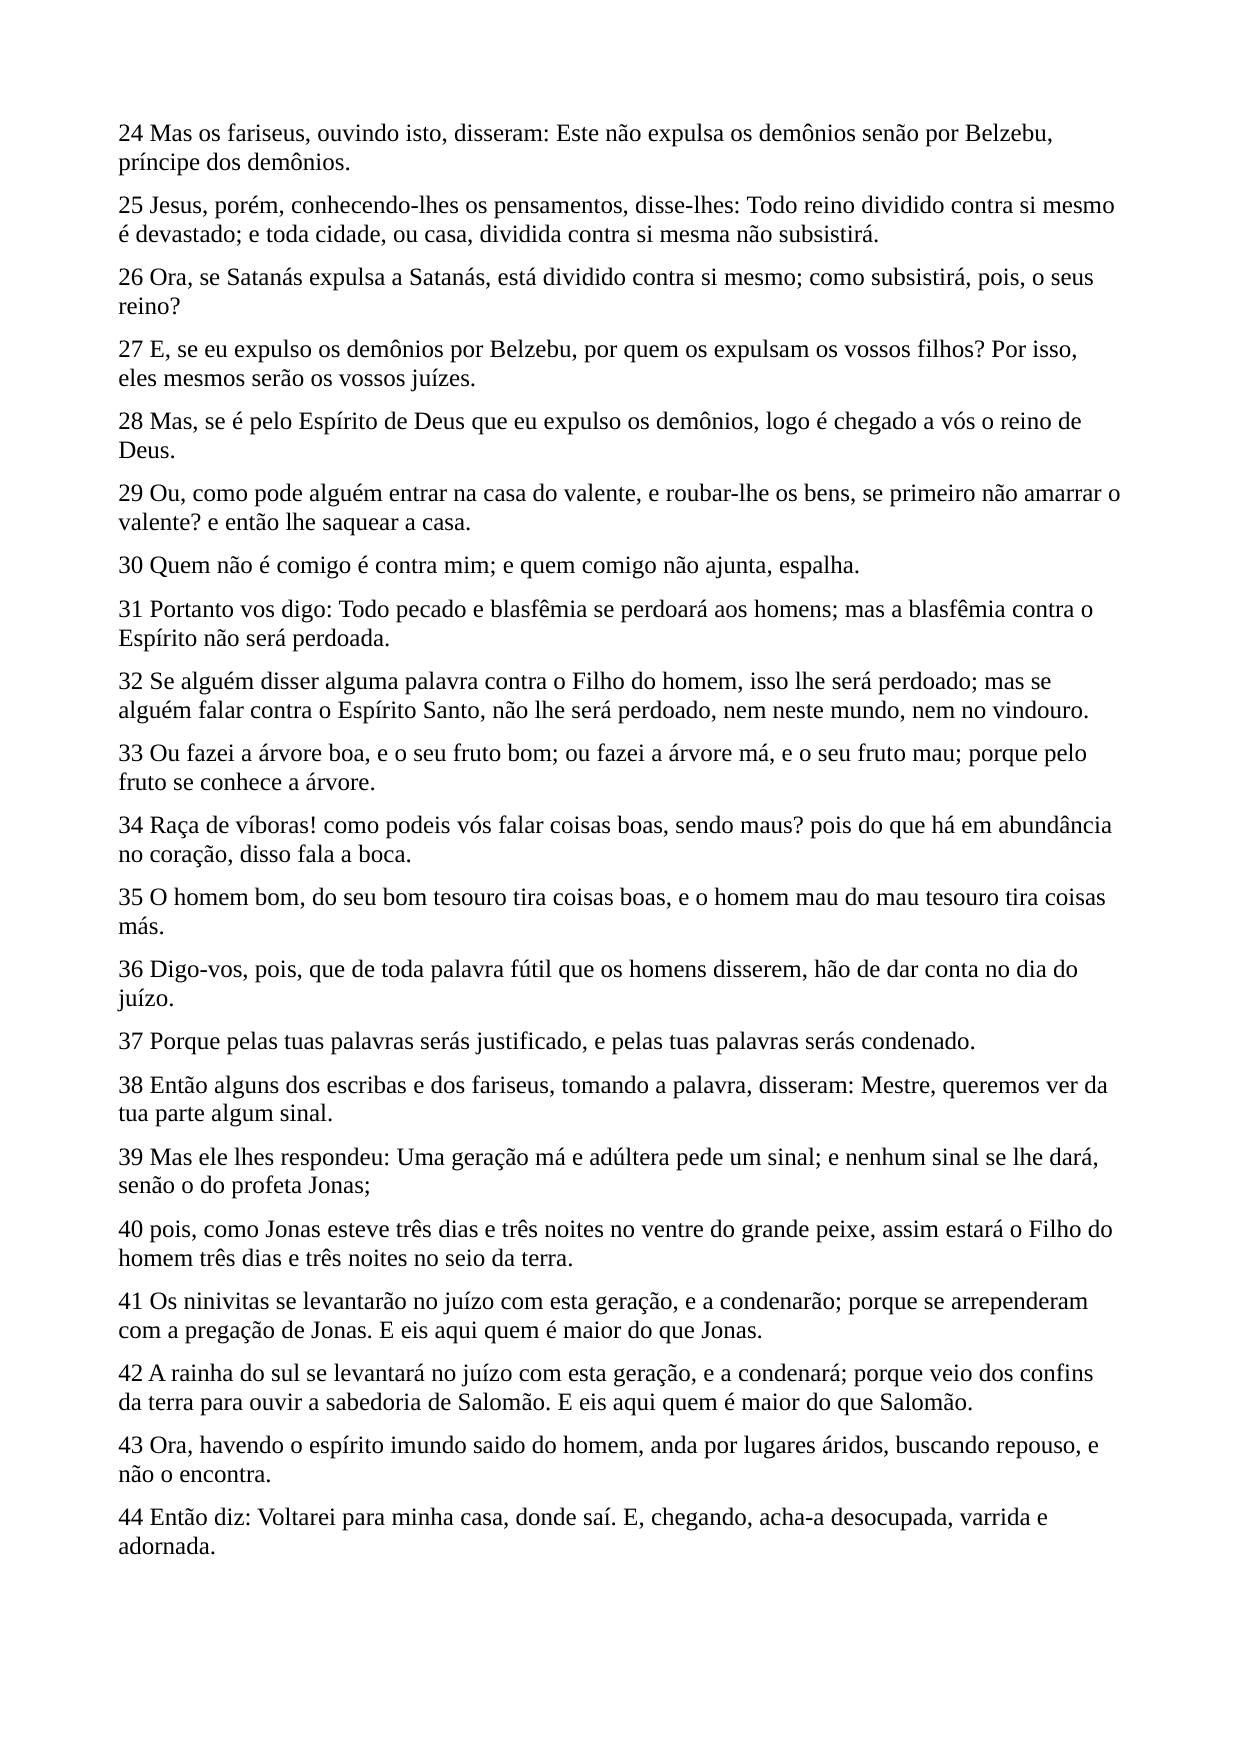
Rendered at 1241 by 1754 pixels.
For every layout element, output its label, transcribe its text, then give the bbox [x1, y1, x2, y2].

text 28 Mas, se é pelo Espírito de Deus que eu expulso os demônios, logo é chegado a vós o reino de Deus. [118, 406, 1122, 464]
text 40 pois, como Jonas esteve três dias e três noites no ventre do grande peixe, assim estará o Filho do homem três dias e três noites no seio da terra. [118, 1214, 1122, 1271]
text 33 Ou fazei a árvore boa, e o seu fruto bom; ou fazei a árvore má, e o seu fruto mau; porque pelo fruto se conhece a árvore. [118, 738, 1122, 796]
text 31 Portanto vos digo: Todo pecado e blasfêmia se perdoará aos homens; mas a blasfêmia contra o Espírito não será perdoada. [118, 594, 1122, 651]
text 38 Então alguns dos escribas e dos fariseus, tomando a palavra, disseram: Mestre, queremos ver da tua parte algum sinal. [118, 1070, 1122, 1127]
text 29 Ou, como pode alguém entrar na casa do valente, e roubar-lhe os bens, se primeiro não amarrar o valente? e então lhe saquear a casa. [118, 478, 1122, 536]
text 34 Raça de víboras! como podeis vós falar coisas boas, sendo maus? pois do que há em abundância no coração, disso fala a boca. [118, 810, 1122, 868]
text 27 E, se eu expulso os demônios por Belzebu, por quem os expulsam os vossos filhos? Por isso, eles mesmos serão os vossos juízes. [118, 334, 1122, 392]
text 24 Mas os fariseus, ouvindo isto, disseram: Este não expulsa os demônios senão por Belzebu, príncipe dos demônios. [118, 118, 1122, 176]
text 26 Ora, se Satanás expulsa a Satanás, está dividido contra si mesmo; como subsistirá, pois, o seus reino? [118, 262, 1122, 320]
text 30 Quem não é comigo é contra mim; e quem comigo não ajunta, espalha. [118, 551, 1122, 579]
text 36 Digo-vos, pois, que de toda palavra fútil que os homens disserem, hão de dar conta no dia do juízo. [118, 954, 1122, 1012]
text 32 Se alguém disser alguma palavra contra o Filho do homem, isso lhe será perdoado; mas se alguém falar contra o Espírito Santo, não lhe será perdoado, nem neste mundo, nem no vindouro. [118, 666, 1122, 723]
text 43 Ora, havendo o espírito imundo saido do homem, anda por lugares áridos, buscando repouso, e não o encontra. [118, 1430, 1122, 1488]
text 37 Porque pelas tuas palavras serás justificado, e pelas tuas palavras serás condenado. [118, 1026, 1122, 1055]
text 39 Mas ele lhes respondeu: Uma geração má e adúltera pede um sinal; e nenhum sinal se lhe dará, senão o do profeta Jonas; [118, 1142, 1122, 1199]
text 42 A rainha do sul se levantará no juízo com esta geração, e a condenará; porque veio dos confins da terra para ouvir a sabedoria de Salomão. E eis aqui quem é maior do que Salomão. [118, 1358, 1122, 1416]
text 35 O homem bom, do seu bom tesouro tira coisas boas, e o homem mau do mau tesouro tira coisas más. [118, 882, 1122, 940]
text 44 Então diz: Voltarei para minha casa, donde saí. E, chegando, acha-a desocupada, varrida e adornada. [118, 1502, 1122, 1560]
text 41 Os ninivitas se levantarão no juízo com esta geração, e a condenarão; porque se arrependeram com a pregação de Jonas. E eis aqui quem é maior do que Jonas. [118, 1286, 1122, 1343]
text 25 Jesus, porém, conhecendo-lhes os pensamentos, disse-lhes: Todo reino dividido contra si mesmo é devastado; e toda cidade, ou casa, dividida contra si mesma não subsistirá. [118, 190, 1122, 248]
